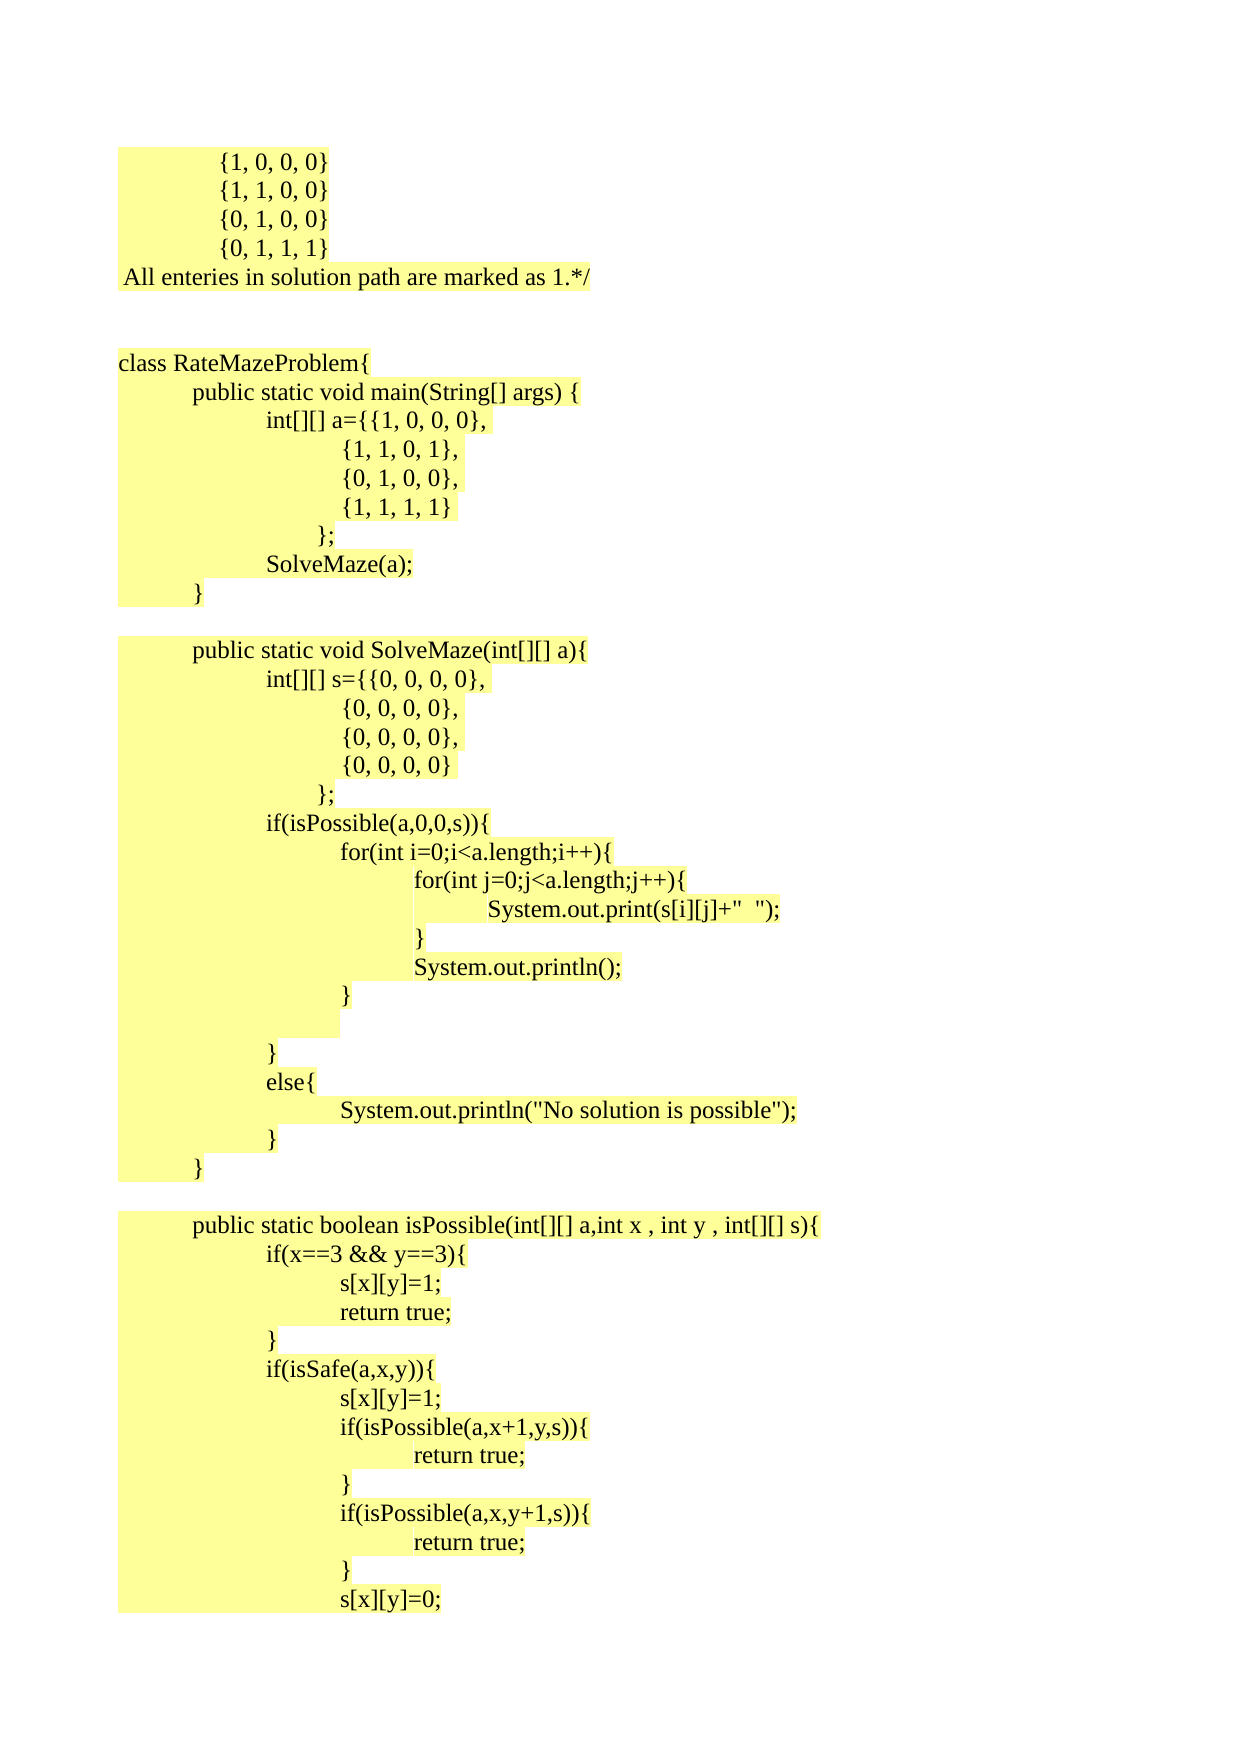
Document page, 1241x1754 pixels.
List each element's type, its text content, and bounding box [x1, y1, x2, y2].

text System.out.println("No solution is possible"); [118, 1096, 1122, 1124]
text {0, 0, 0, 0}, [118, 693, 1122, 722]
text } [118, 923, 1122, 952]
text if(isPossible(a,0,0,s)){ [118, 808, 1122, 837]
text } [118, 1124, 1122, 1153]
text System.out.print(s[i][j]+" "); [118, 894, 1122, 923]
text } [118, 981, 1122, 1009]
text All enteries in solution path are marked as 1.*/ [118, 262, 1122, 291]
text } [118, 1153, 1122, 1182]
text public static boolean isPossible(int[][] a,int x , int y , int[][] s){ [118, 1211, 1122, 1239]
text for(int i=0;i<a.length;i++){ [118, 837, 1122, 866]
text if(isSafe(a,x,y)){ [118, 1354, 1122, 1383]
text {0, 1, 0, 0} [118, 204, 1122, 233]
text return true; [118, 1527, 1122, 1556]
text if(isPossible(a,x,y+1,s)){ [118, 1498, 1122, 1527]
text } [118, 1326, 1122, 1354]
text {1, 1, 0, 0} [118, 176, 1122, 204]
text {1, 1, 1, 1} [118, 492, 1122, 521]
text } [118, 1469, 1122, 1498]
text s[x][y]=1; [118, 1268, 1122, 1297]
text }; [118, 779, 1122, 808]
text }; [118, 521, 1122, 549]
text System.out.println(); [118, 952, 1122, 981]
text return true; [118, 1441, 1122, 1469]
text for(int j=0;j<a.length;j++){ [118, 866, 1122, 894]
text SolveMaze(a); [118, 549, 1122, 578]
text if(x==3 && y==3){ [118, 1239, 1122, 1268]
text class RateMazeProblem{ [118, 348, 1122, 377]
text public static void SolveMaze(int[][] a){ [118, 636, 1122, 664]
text {0, 0, 0, 0} [118, 751, 1122, 779]
text {1, 1, 0, 1}, [118, 434, 1122, 463]
text s[x][y]=1; [118, 1383, 1122, 1412]
text return true; [118, 1297, 1122, 1326]
text int[][] s={{0, 0, 0, 0}, [118, 664, 1122, 693]
text public static void main(String[] args) { [118, 377, 1122, 406]
text {1, 0, 0, 0} [118, 147, 1122, 176]
text else{ [118, 1067, 1122, 1096]
text } [118, 1556, 1122, 1584]
text {0, 0, 0, 0}, [118, 722, 1122, 751]
text int[][] a={{1, 0, 0, 0}, [118, 406, 1122, 434]
text } [118, 1038, 1122, 1067]
text } [118, 578, 1122, 607]
text {0, 1, 0, 0}, [118, 463, 1122, 492]
text s[x][y]=0; [118, 1584, 1122, 1613]
text if(isPossible(a,x+1,y,s)){ [118, 1412, 1122, 1441]
text {0, 1, 1, 1} [118, 233, 1122, 262]
